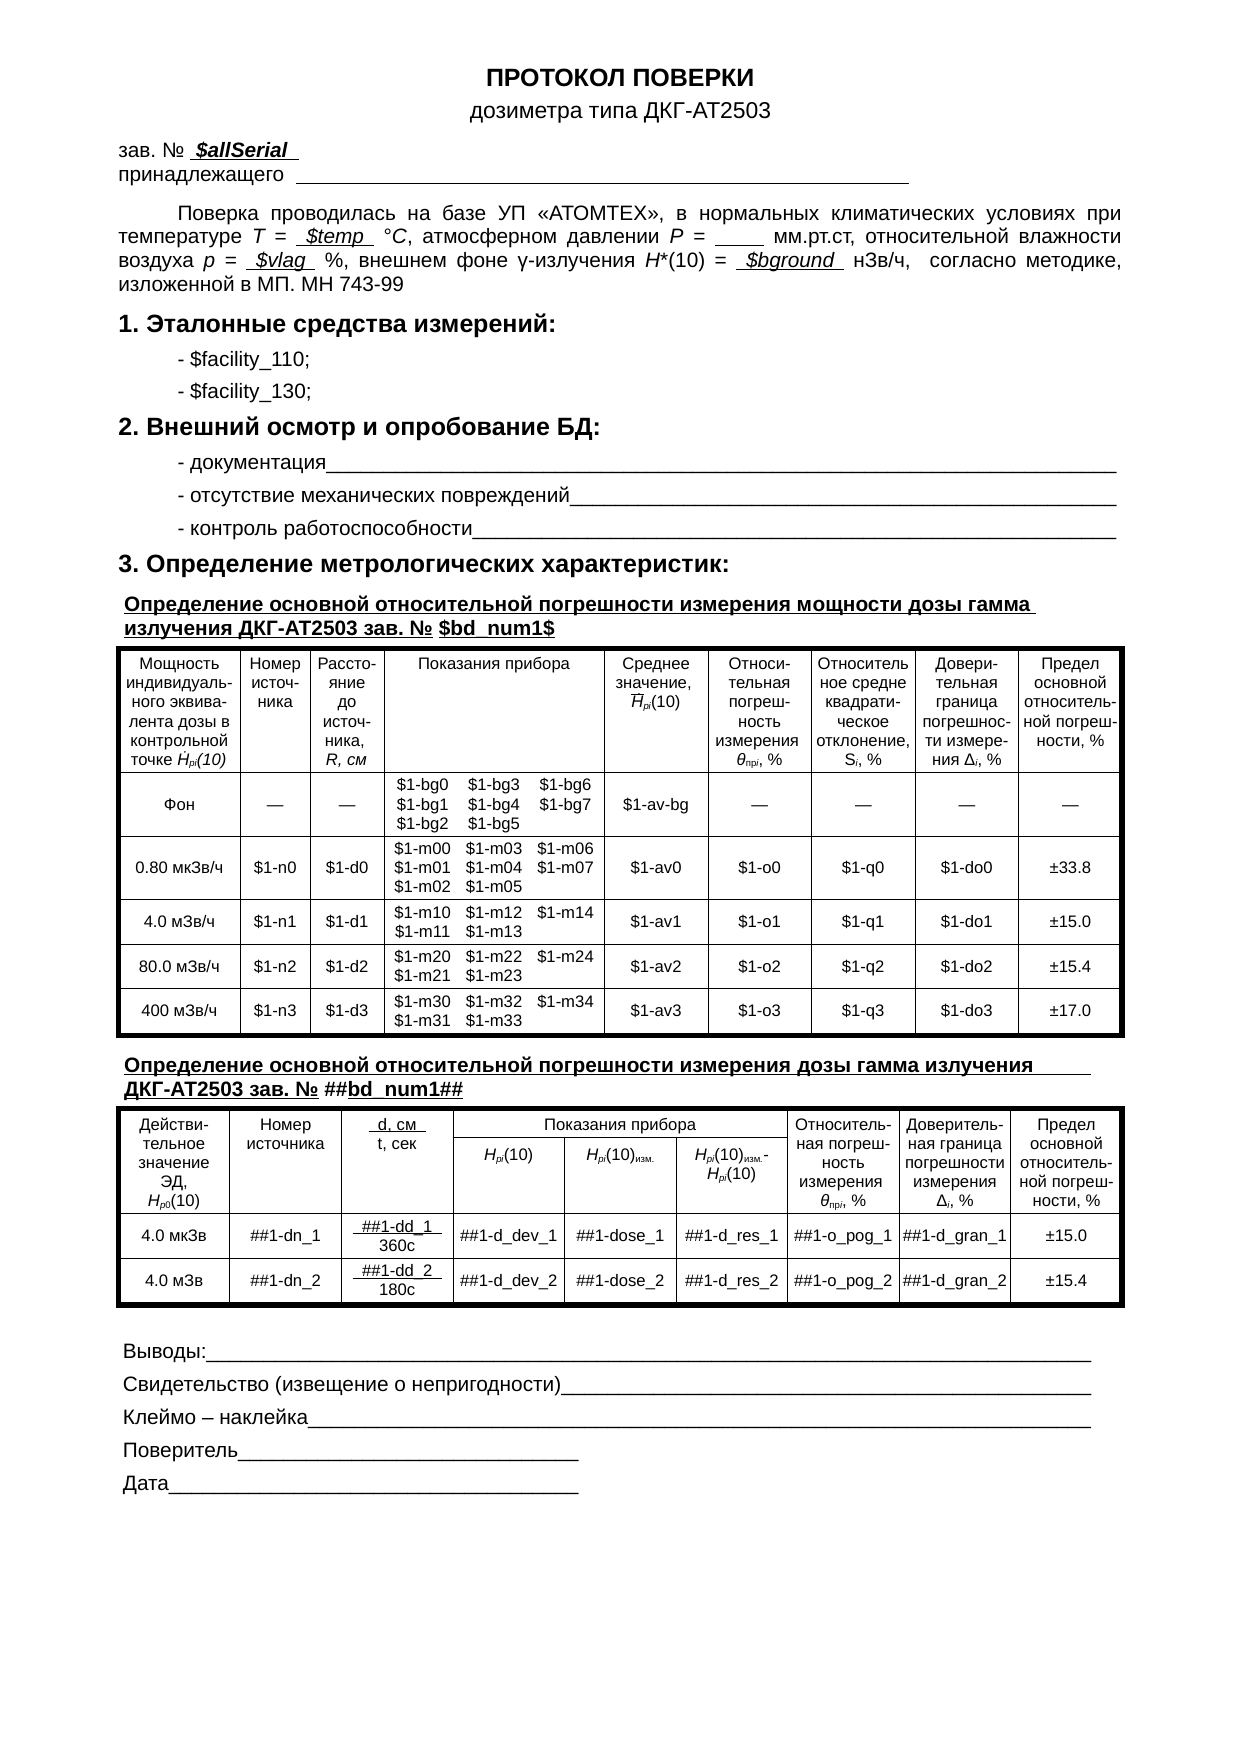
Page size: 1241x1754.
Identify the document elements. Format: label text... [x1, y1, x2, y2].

table_cell $1-d3 [311, 989, 384, 1033]
table_cell $1-av1 [605, 900, 708, 944]
text дозиметра типа ДКГ-АТ2503 [118, 97, 1122, 124]
table_cell — [311, 773, 384, 836]
text 3. Определение метрологических характеристик: [118, 549, 1122, 577]
table_cell ±15.0 [1019, 900, 1119, 944]
table_cell $1-m00 $1-m01 $1-m02 $1-m03 $1-m04 $1-m05 $1-m06 $1-m07 [385, 837, 604, 899]
table_cell Доверитель-ная граница погрешности измерения Δi, % [900, 1111, 1010, 1213]
text 1. Эталонные средства измерений: [118, 309, 1122, 337]
table_cell Относительное средне квадрати-ческое отклонение, Si, % [812, 651, 915, 772]
table_cell Поверитель [118, 1433, 1122, 1466]
table_cell $1-o1 [709, 900, 811, 944]
table_cell $1-n3 [241, 989, 310, 1033]
text Поверка проводилась на базе УП «АТОМТЕХ», в нормальных климатических условиях при температуре Т = $temp °С, атмосферном давлении Р = мм.рт.ст, относительной влажности воздуха р = $vlag %, внешнем фоне γ-излучения H*(10) = $bground нЗв/ч, согласно методике, изложенной в МП. МН 743-99 [118, 200, 1122, 296]
table_cell Дата [118, 1466, 1122, 1499]
table_cell ##1-d_gran_2 [900, 1259, 1010, 1302]
text - $facility_130; [118, 379, 1122, 403]
table_cell 4.0 мкЗв [121, 1214, 229, 1258]
table_cell $1-do0 [916, 837, 1018, 899]
table_cell 4.0 мЗв [121, 1259, 229, 1302]
table_cell $1-n0 [241, 837, 310, 899]
table_cell Рассто-яние до источ-ника, R, см [311, 651, 384, 772]
table_cell — [1019, 773, 1119, 836]
table_cell $1-bg0 $1-bg1 $1-bg2 $1-bg3 $1-bg4 $1-bg5 $1-bg6 $1-bg7 [385, 773, 604, 836]
table_cell Относи-тельная погреш-ность измерения θпрi, % [709, 651, 811, 772]
table_cell d, см t, сек [342, 1111, 453, 1213]
table_cell $1-o0 [709, 837, 811, 899]
text ПРОТОКОЛ ПОВЕРКИ [118, 62, 1122, 91]
table_cell ##1-d_gran_1 [900, 1214, 1010, 1258]
table_cell Предел основной относитель-ной погреш-ности, % [1011, 1111, 1119, 1213]
table_header Определение основной относительной погрешности измерения мощности дозы гамма излучения ДКГ-АТ2503 зав. № $bd_num1$ [118, 578, 1122, 646]
table_cell Номер источника [230, 1111, 341, 1213]
table_cell $1-do2 [916, 945, 1018, 988]
table_cell $1-n1 [241, 900, 310, 944]
table_cell Относитель-ная погреш-ность измерения θпрi, % [788, 1111, 899, 1213]
table_cell 0.80 мкЗв/ч [121, 837, 240, 899]
table_cell Показания прибора [385, 651, 604, 772]
table_cell $1-d0 [311, 837, 384, 899]
table_cell 4.0 мЗв/ч [121, 900, 240, 944]
table_cell — [812, 773, 915, 836]
text - документация [118, 450, 1122, 474]
table_cell $1-q0 [812, 837, 915, 899]
table_cell ±15.4 [1019, 945, 1119, 988]
table_cell 400 мЗв/ч [121, 989, 240, 1033]
table_cell ##1-dose_2 [565, 1259, 676, 1302]
table_cell ##1-d_res_2 [677, 1259, 787, 1302]
table_cell Действи-тельное значение ЭД, Hp0(10) [121, 1111, 229, 1213]
table_cell Мощность индивидуаль-ного эквива-лента дозы в контрольной точке Ḣpi(10) [121, 651, 240, 772]
table_cell $1-m20 $1-m21 $1-m22 $1-m23 $1-m24 [385, 945, 604, 988]
text 2. Внешний осмотр и опробование БД: [118, 412, 1122, 441]
table_cell Номер источ-ника [241, 651, 310, 772]
table_cell Hpi(10) [454, 1138, 564, 1213]
table_cell $1-o2 [709, 945, 811, 988]
table_cell 80.0 мЗв/ч [121, 945, 240, 988]
table_cell Среднее значение, Ḣpi(10) [605, 651, 708, 772]
table_cell $1-av2 [605, 945, 708, 988]
text - отсутствие механических повреждений [118, 483, 1122, 507]
table_cell Довери-тельная граница погрешнос-ти измере-ния Δi, % [916, 651, 1018, 772]
table_cell — [916, 773, 1018, 836]
table_cell ##1-dd_2 180c [342, 1259, 453, 1302]
table_cell $1-o3 [709, 989, 811, 1033]
table_cell $1-av-bg [605, 773, 708, 836]
table_cell Свидетельство (извещение о непригодности) [118, 1367, 1122, 1400]
table_cell ±15.4 [1011, 1259, 1119, 1302]
table_cell ±33.8 [1019, 837, 1119, 899]
table_cell ##1-dd_1 360c [342, 1214, 453, 1258]
table_cell $1-m30 $1-m31 $1-m32 $1-m33 $1-m34 [385, 989, 604, 1033]
table_cell — [241, 773, 310, 836]
table_cell ##1-o_pog_1 [788, 1214, 899, 1258]
table_cell $1-q3 [812, 989, 915, 1033]
text зав. № $allSerial . [118, 138, 1122, 162]
table_cell ##1-o_pog_2 [788, 1259, 899, 1302]
table_cell ##1-d_dev_2 [454, 1259, 564, 1302]
table_cell $1-q1 [812, 900, 915, 944]
table_cell $1-do3 [916, 989, 1018, 1033]
table_cell ##1-d_dev_1 [454, 1214, 564, 1258]
table_cell Фон [121, 773, 240, 836]
table_cell $1-av3 [605, 989, 708, 1033]
table_cell — [709, 773, 811, 836]
table_cell ±17.0 [1019, 989, 1119, 1033]
table_cell ##1-d_res_1 [677, 1214, 787, 1258]
table_cell $1-q2 [812, 945, 915, 988]
table_cell $1-d1 [311, 900, 384, 944]
text - $facility_110; [118, 346, 1122, 370]
table_cell $1-d2 [311, 945, 384, 988]
table_cell ##1-dn_2 [230, 1259, 341, 1302]
text принадлежащего . . [118, 162, 1122, 186]
table_cell $1-do1 [916, 900, 1018, 944]
table_cell Клеймо – наклейка [118, 1400, 1122, 1433]
table_cell Показания прибора [454, 1111, 787, 1137]
text - контроль работоспособности [118, 516, 1122, 540]
table_cell ##1-dose_1 [565, 1214, 676, 1258]
table_cell Предел основной относитель-ной погреш-ности, % [1019, 651, 1119, 772]
table_cell $1-n2 [241, 945, 310, 988]
table_cell ##1-dn_1 [230, 1214, 341, 1258]
table_cell Hpi(10)изм. [565, 1138, 676, 1213]
table_cell Hpi(10)изм.-Hpi(10) [677, 1138, 787, 1213]
table_cell $1-m10 $1-m11 $1-m12 $1-m13 $1-m14 [385, 900, 604, 944]
table_cell ±15.0 [1011, 1214, 1119, 1258]
table_header Определение основной относительной погрешности измерения дозы гамма излучения ДКГ-АТ2503 зав. № ##bd_num1## [118, 1038, 1122, 1106]
table_header Выводы: [118, 1334, 1122, 1367]
table_cell $1-av0 [605, 837, 708, 899]
